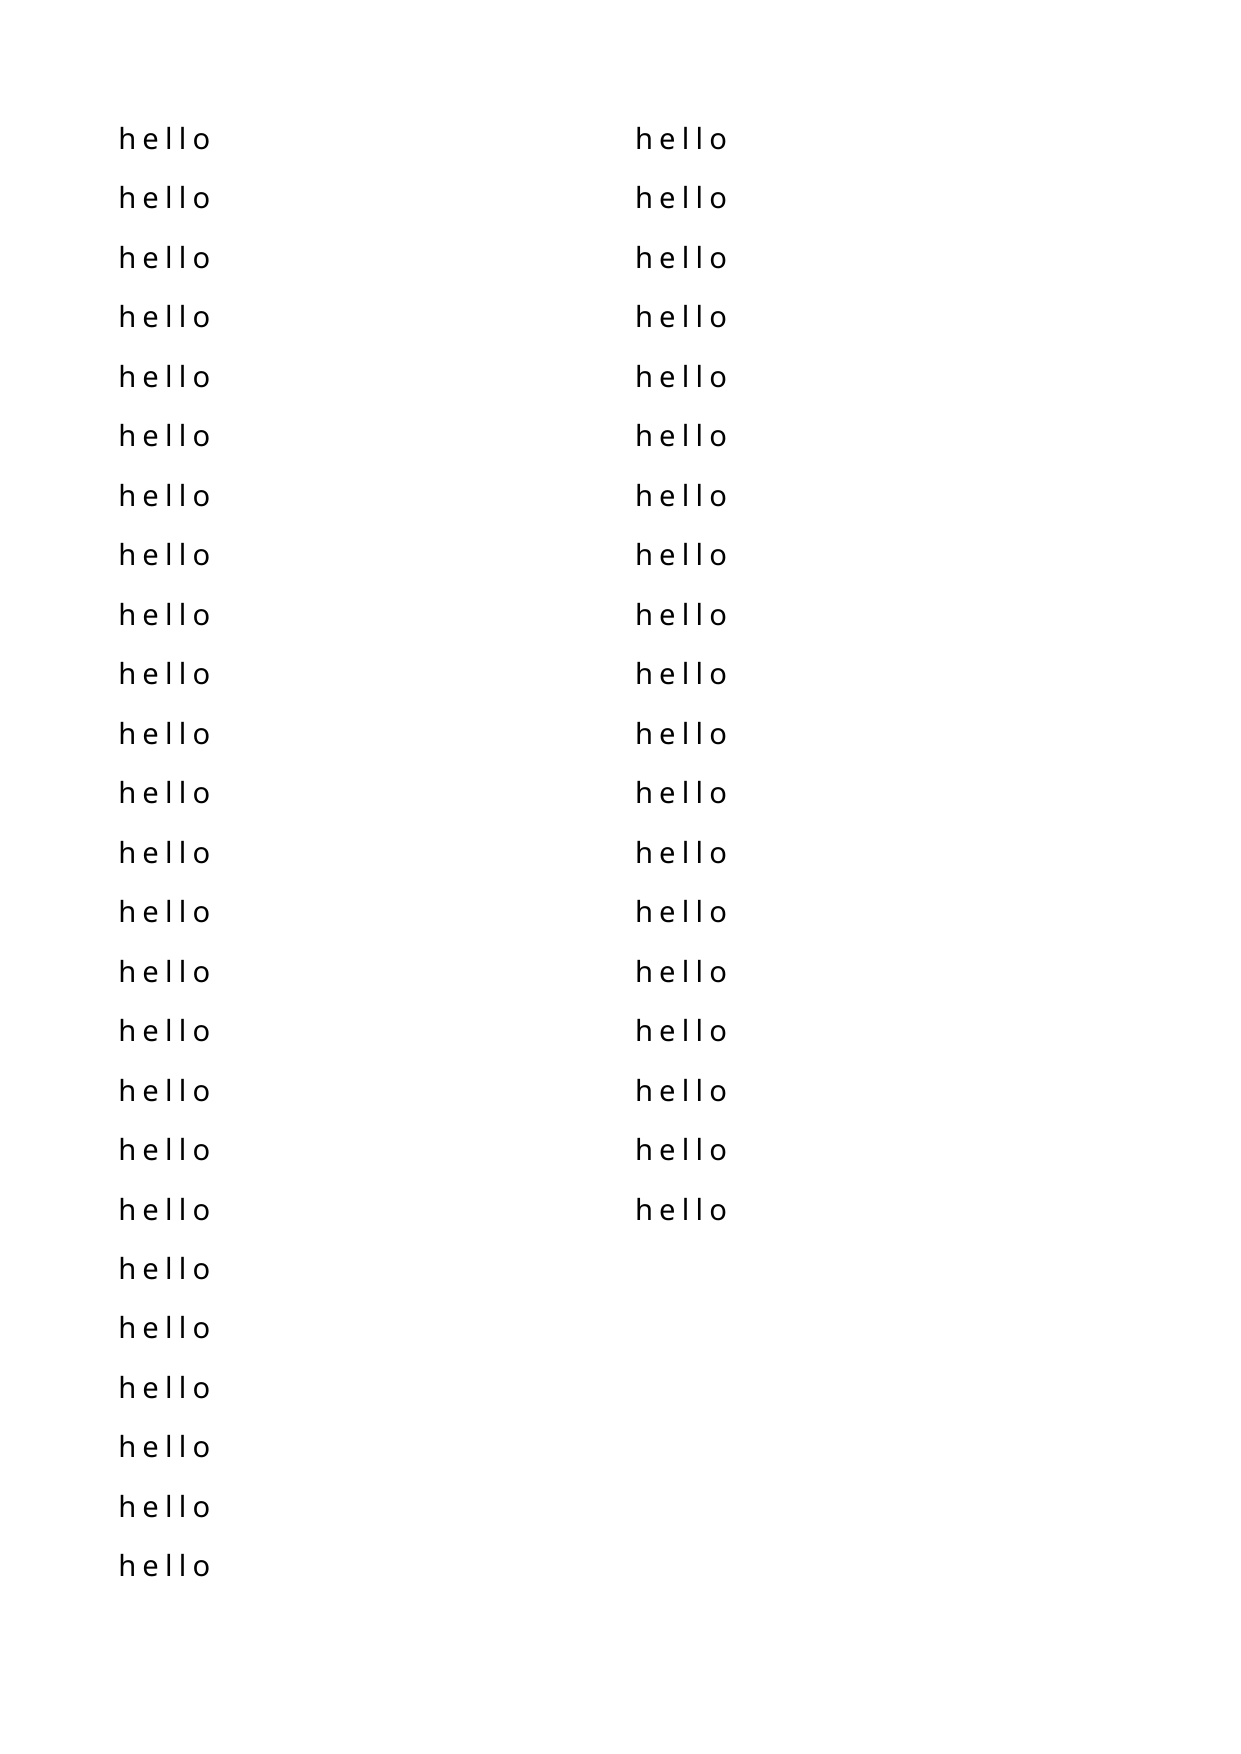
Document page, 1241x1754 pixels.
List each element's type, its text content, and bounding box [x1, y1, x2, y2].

text hello [118, 1189, 605, 1228]
text hello [118, 1129, 605, 1169]
text hello [635, 594, 1122, 634]
text hello [635, 891, 1122, 931]
text hello [635, 772, 1122, 812]
text hello [118, 475, 605, 515]
text hello [635, 1189, 1122, 1228]
text hello [118, 772, 605, 812]
text hello [118, 891, 605, 931]
text hello [635, 653, 1122, 693]
text hello [118, 1308, 605, 1347]
text hello [118, 653, 605, 693]
text hello [118, 1427, 605, 1466]
text hello [118, 951, 605, 991]
text hello [118, 1486, 605, 1526]
text hello [118, 237, 605, 277]
text hello [118, 1070, 605, 1109]
text hello [635, 832, 1122, 872]
text hello [635, 118, 1122, 158]
text hello [118, 832, 605, 872]
text hello [635, 534, 1122, 574]
text hello [635, 297, 1122, 336]
text hello [635, 475, 1122, 515]
text hello [635, 178, 1122, 217]
text hello [118, 178, 605, 217]
text hello [635, 1070, 1122, 1109]
text hello [635, 416, 1122, 455]
text hello [118, 118, 605, 158]
text hello [118, 297, 605, 336]
text hello [635, 713, 1122, 753]
text hello [635, 951, 1122, 991]
text hello [118, 534, 605, 574]
text hello [635, 237, 1122, 277]
text hello [118, 416, 605, 455]
text hello [118, 594, 605, 634]
text hello [635, 1010, 1122, 1050]
text hello [635, 1129, 1122, 1169]
text hello [118, 356, 605, 396]
text hello [635, 356, 1122, 396]
text hello [118, 1248, 605, 1288]
text hello [118, 1010, 605, 1050]
text hello [118, 713, 605, 753]
text hello [118, 1367, 605, 1407]
text hello [118, 1546, 605, 1585]
